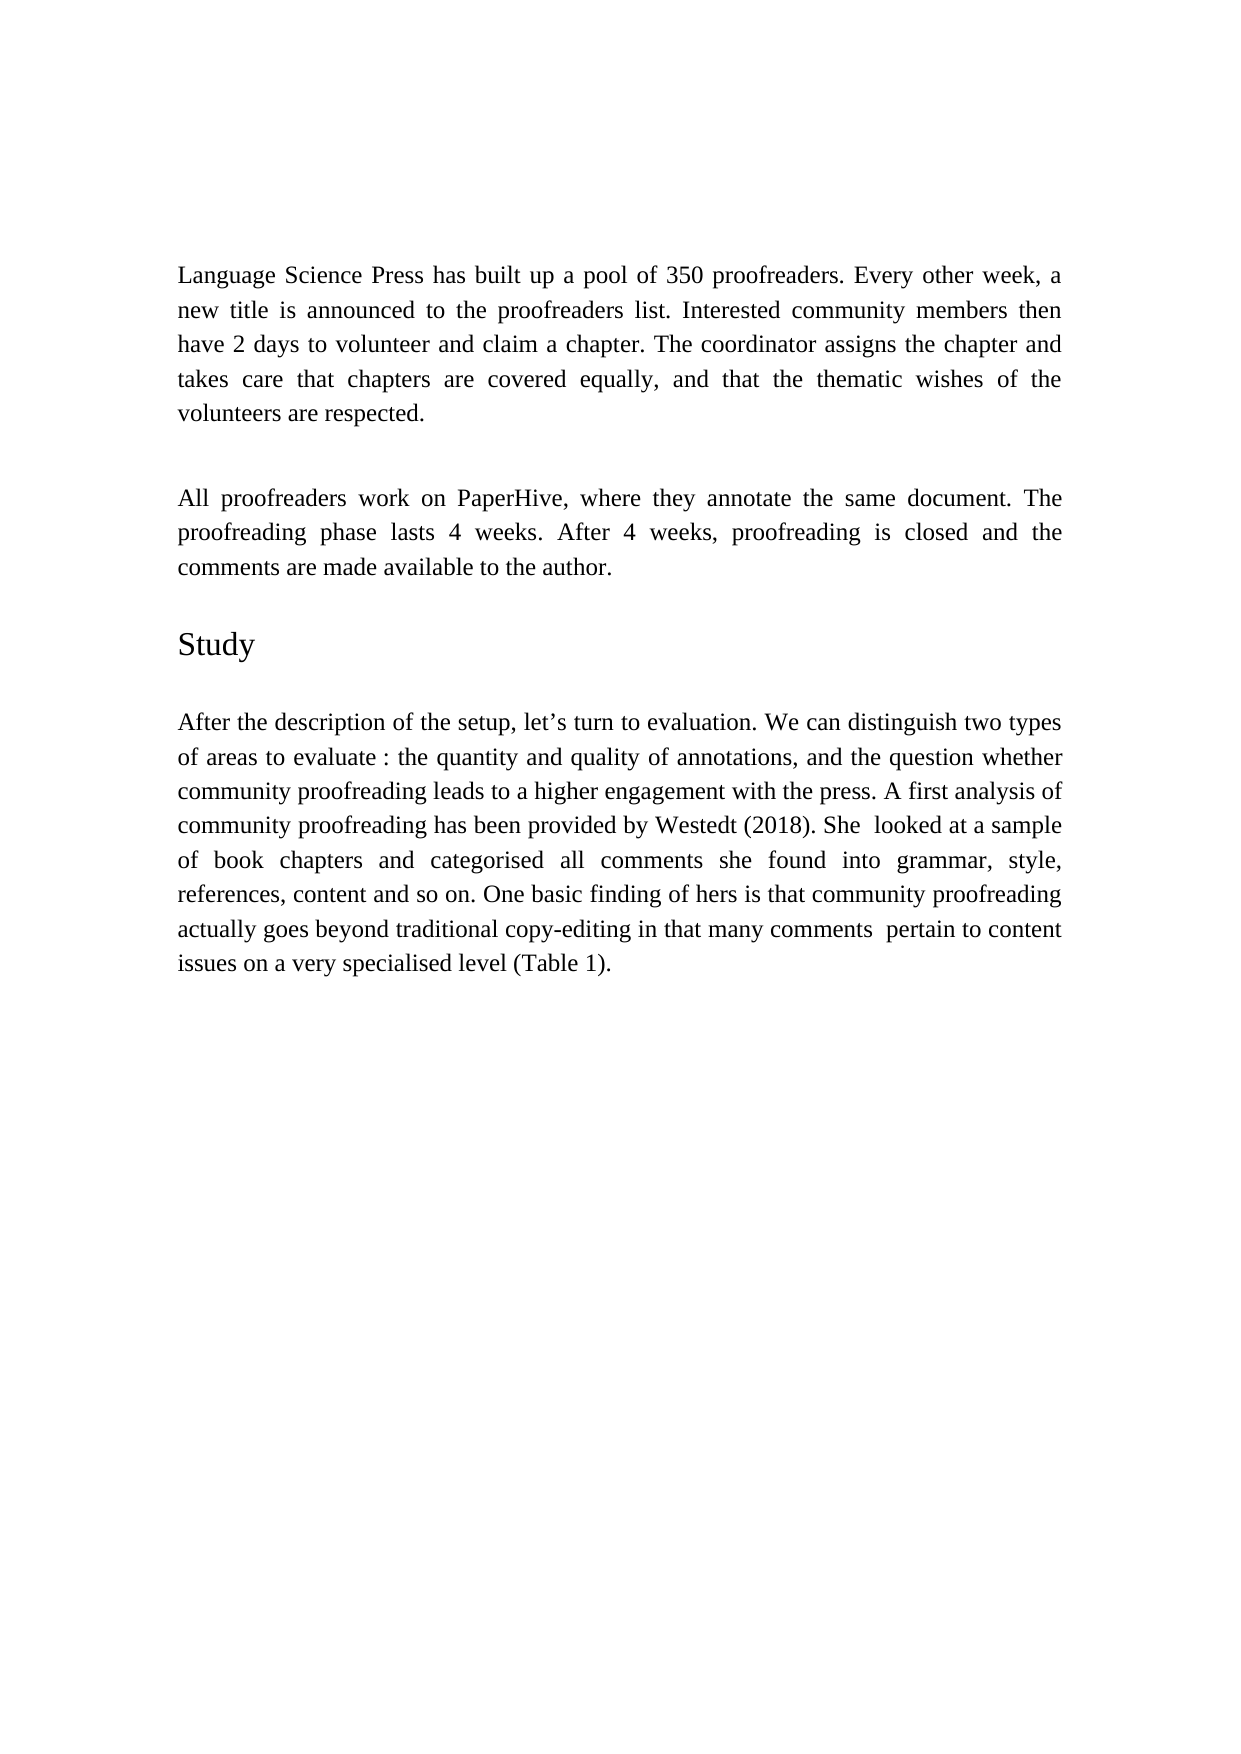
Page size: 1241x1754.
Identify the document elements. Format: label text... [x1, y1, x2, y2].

text All proofreaders work on PaperHive, where they annotate the same document. The proofreading phase lasts 4 weeks. After 4 weeks, proofreading is closed and the comments are made available to the author. [177, 483, 1063, 581]
subtitle Study [177, 624, 1028, 662]
text After the description of the setup, let’s turn to evaluation. We can distinguish two types of areas to evaluate : the quantity and quality of annotations, and the question whether community proofreading leads to a higher engagement with the press. A first analysis of community proofreading has been provided by Westedt (2018). She looked at a sample of book chapters and categorised all comments she found into grammar, style, references, content and so on. One basic finding of hers is that community proofreading actually goes beyond traditional copy-editing in that many comments pertain to content issues on a very specialised level (Table 1). [177, 707, 1063, 977]
text Language Science Press has built up a pool of 350 proofreaders. Every other week, a new title is announced to the proofreaders list. Interested community members then have 2 days to volunteer and claim a chapter. The coordinator assigns the chapter and takes care that chapters are covered equally, and that the thematic wishes of the volunteers are respected. [177, 260, 1063, 427]
